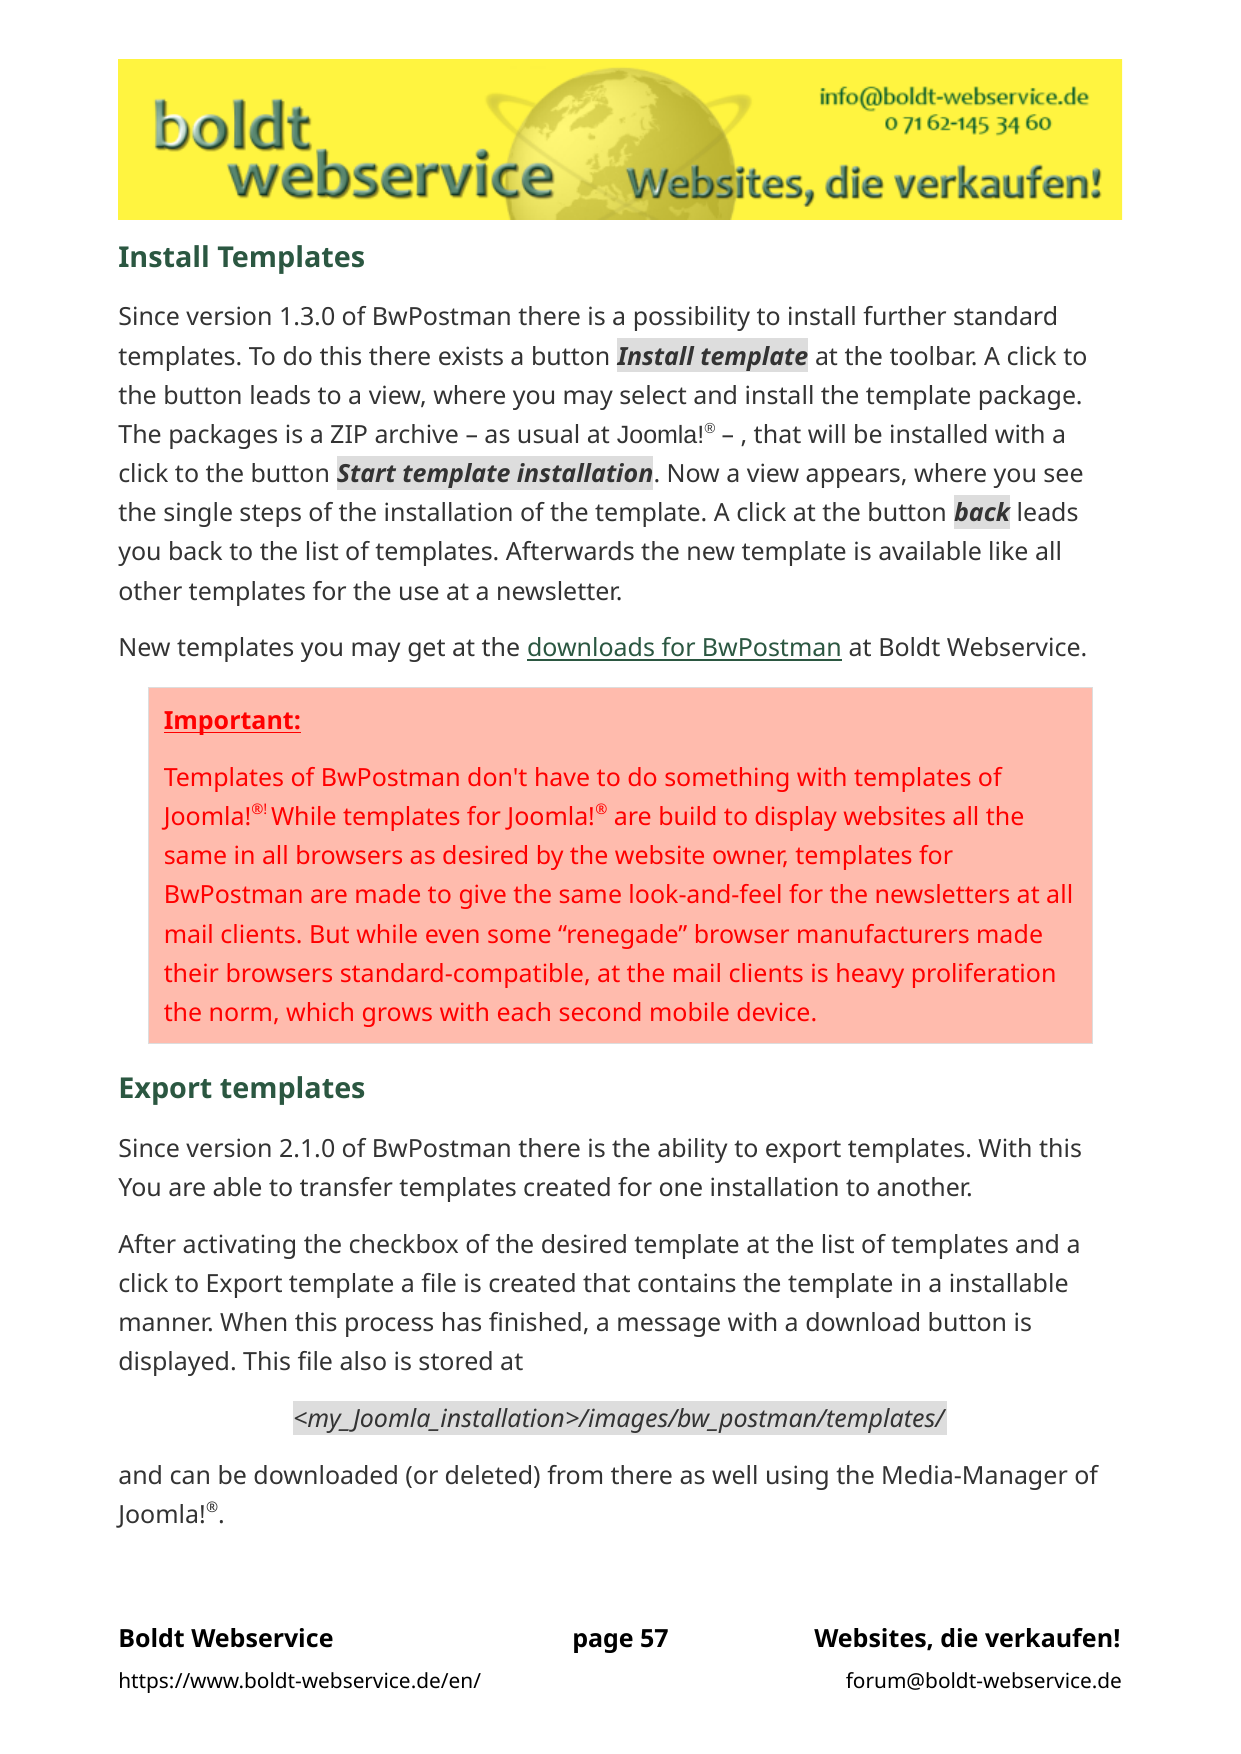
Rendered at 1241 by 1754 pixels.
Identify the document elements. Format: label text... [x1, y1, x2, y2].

text New templates you may get at the downloads for BwPostman at Boldt Webservice. [118, 630, 1122, 664]
text <my_Joomla_installation>/images/bw_postman/templates/ [947, 1401, 1122, 1435]
text and can be downloaded (or deleted) from there as well using the Media-Manager of Joomla!®. [118, 1457, 1122, 1531]
text <my_Joomla_installation>/images/bw_postman/templates/ [118, 1401, 293, 1435]
text Important: [149, 688, 1092, 737]
subtitle Install Templates [118, 236, 1122, 275]
text Since version 1.3.0 of BwPostman there is a possibility to install further standard templates. To do this there exists a button Install template at the toolbar. A click to the button leads to a view, where you may select and install the template package. The packages is a ZIP archive – as usual at Joomla!® – , that will be installed with a click to the button Start template installation. Now a view appears, where you see the single steps of the installation of the template. A click at the button back leads you back to the list of templates. Afterwards the new template is available like all other templates for the use at a newsletter. [118, 299, 1122, 607]
picture [118, 59, 1123, 220]
subtitle Export templates [118, 1067, 1122, 1107]
text After activating the checkbox of the desired template at the list of templates and a click to Export template a file is created that contains the template in a installable manner. When this process has finished, a message with a download button is displayed. This file also is stored at [118, 1226, 1122, 1378]
text Since version 2.1.0 of BwPostman there is the ability to export templates. With this You are able to transfer templates created for one installation to another. [118, 1130, 1122, 1203]
text Templates of BwPostman don't have to do something with templates of Joomla!®! While templates for Joomla!® are build to display websites all the same in all browsers as desired by the website owner, templates for BwPostman are made to give the same look-and-feel for the newsletters at all mail clients. But while even some “renegade” browser manufacturers made their browsers standard-compatible, at the mail clients is heavy proliferation the norm, which grows with each second mobile device. [149, 744, 1092, 1043]
